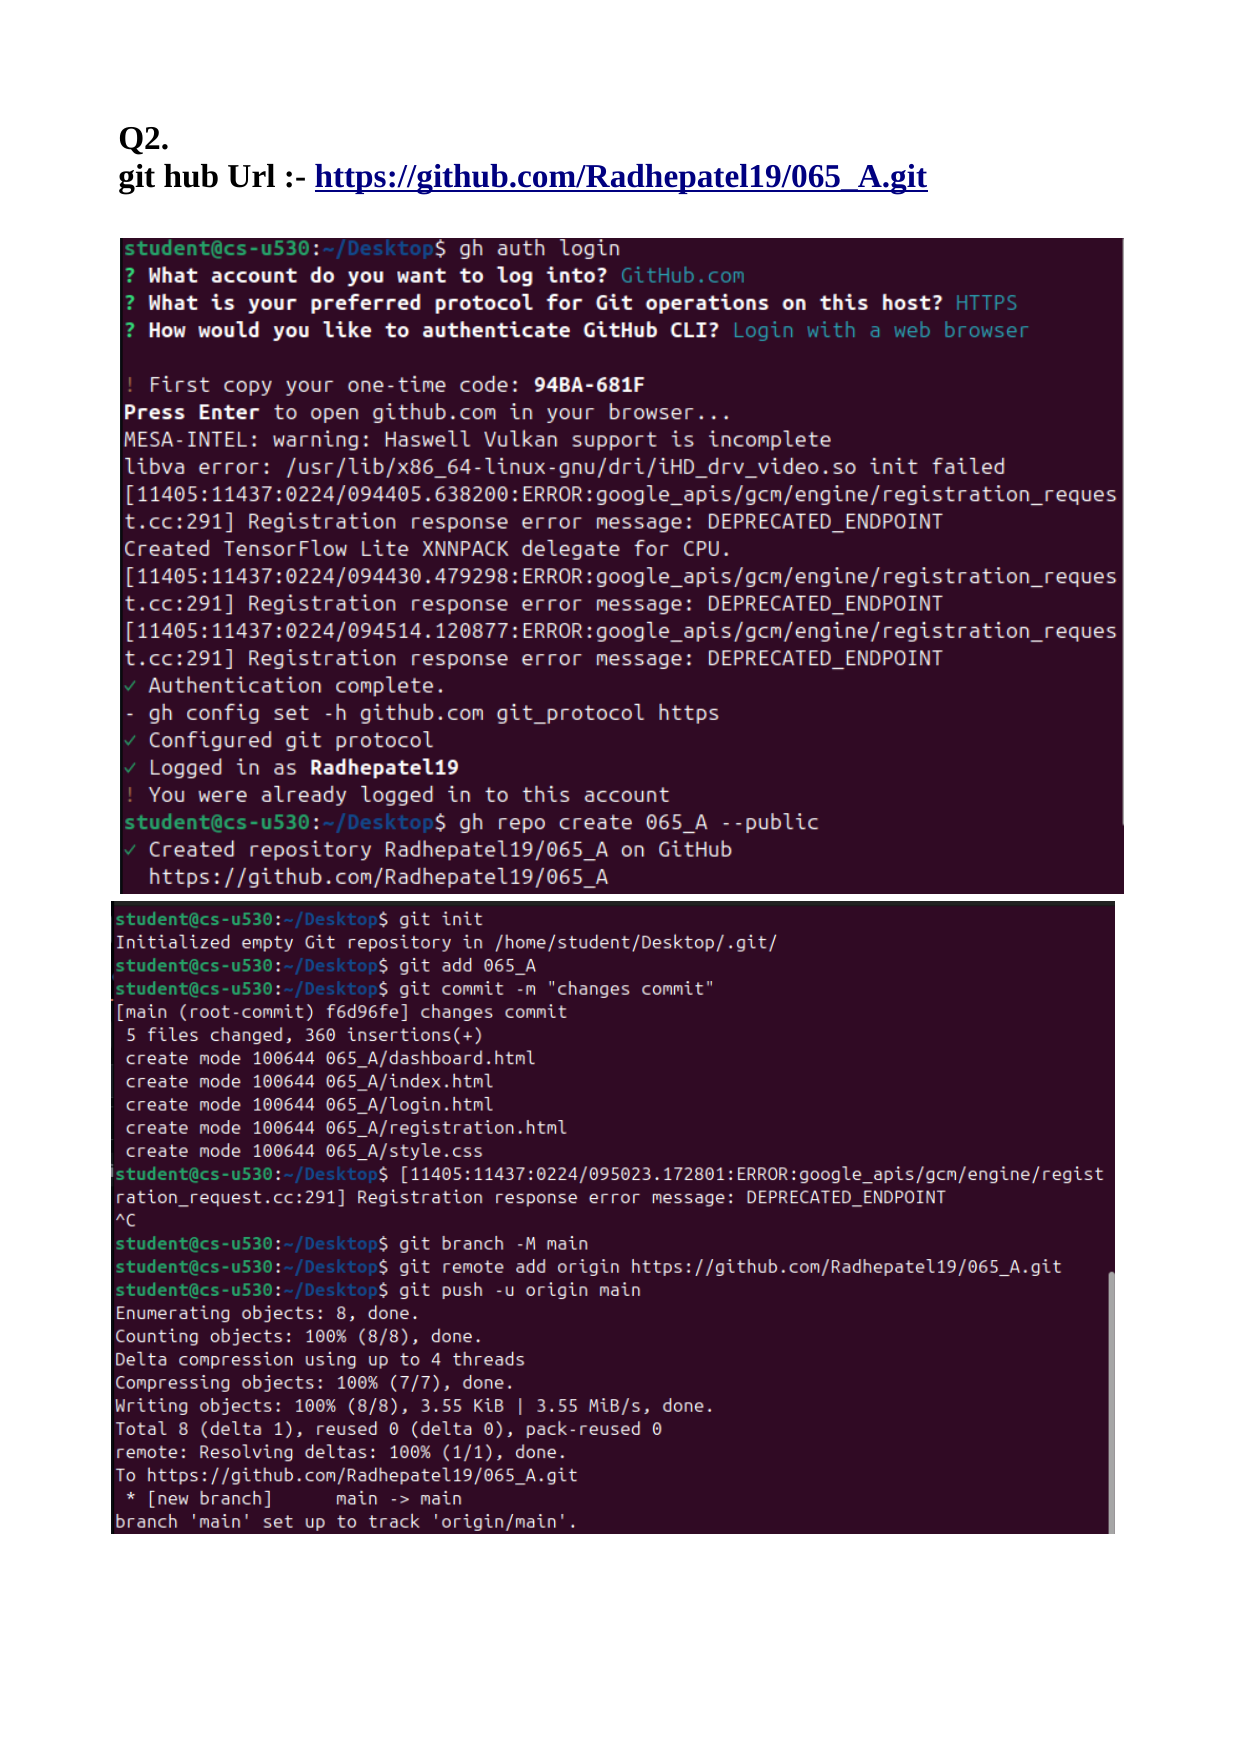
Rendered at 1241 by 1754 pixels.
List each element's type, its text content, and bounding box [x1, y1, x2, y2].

picture [111, 901, 1115, 1534]
text git hub Url :- https://github.com/Radhepatel19/065_A.git [118, 156, 1122, 195]
picture [120, 238, 1124, 894]
text Q2. [118, 118, 1122, 156]
